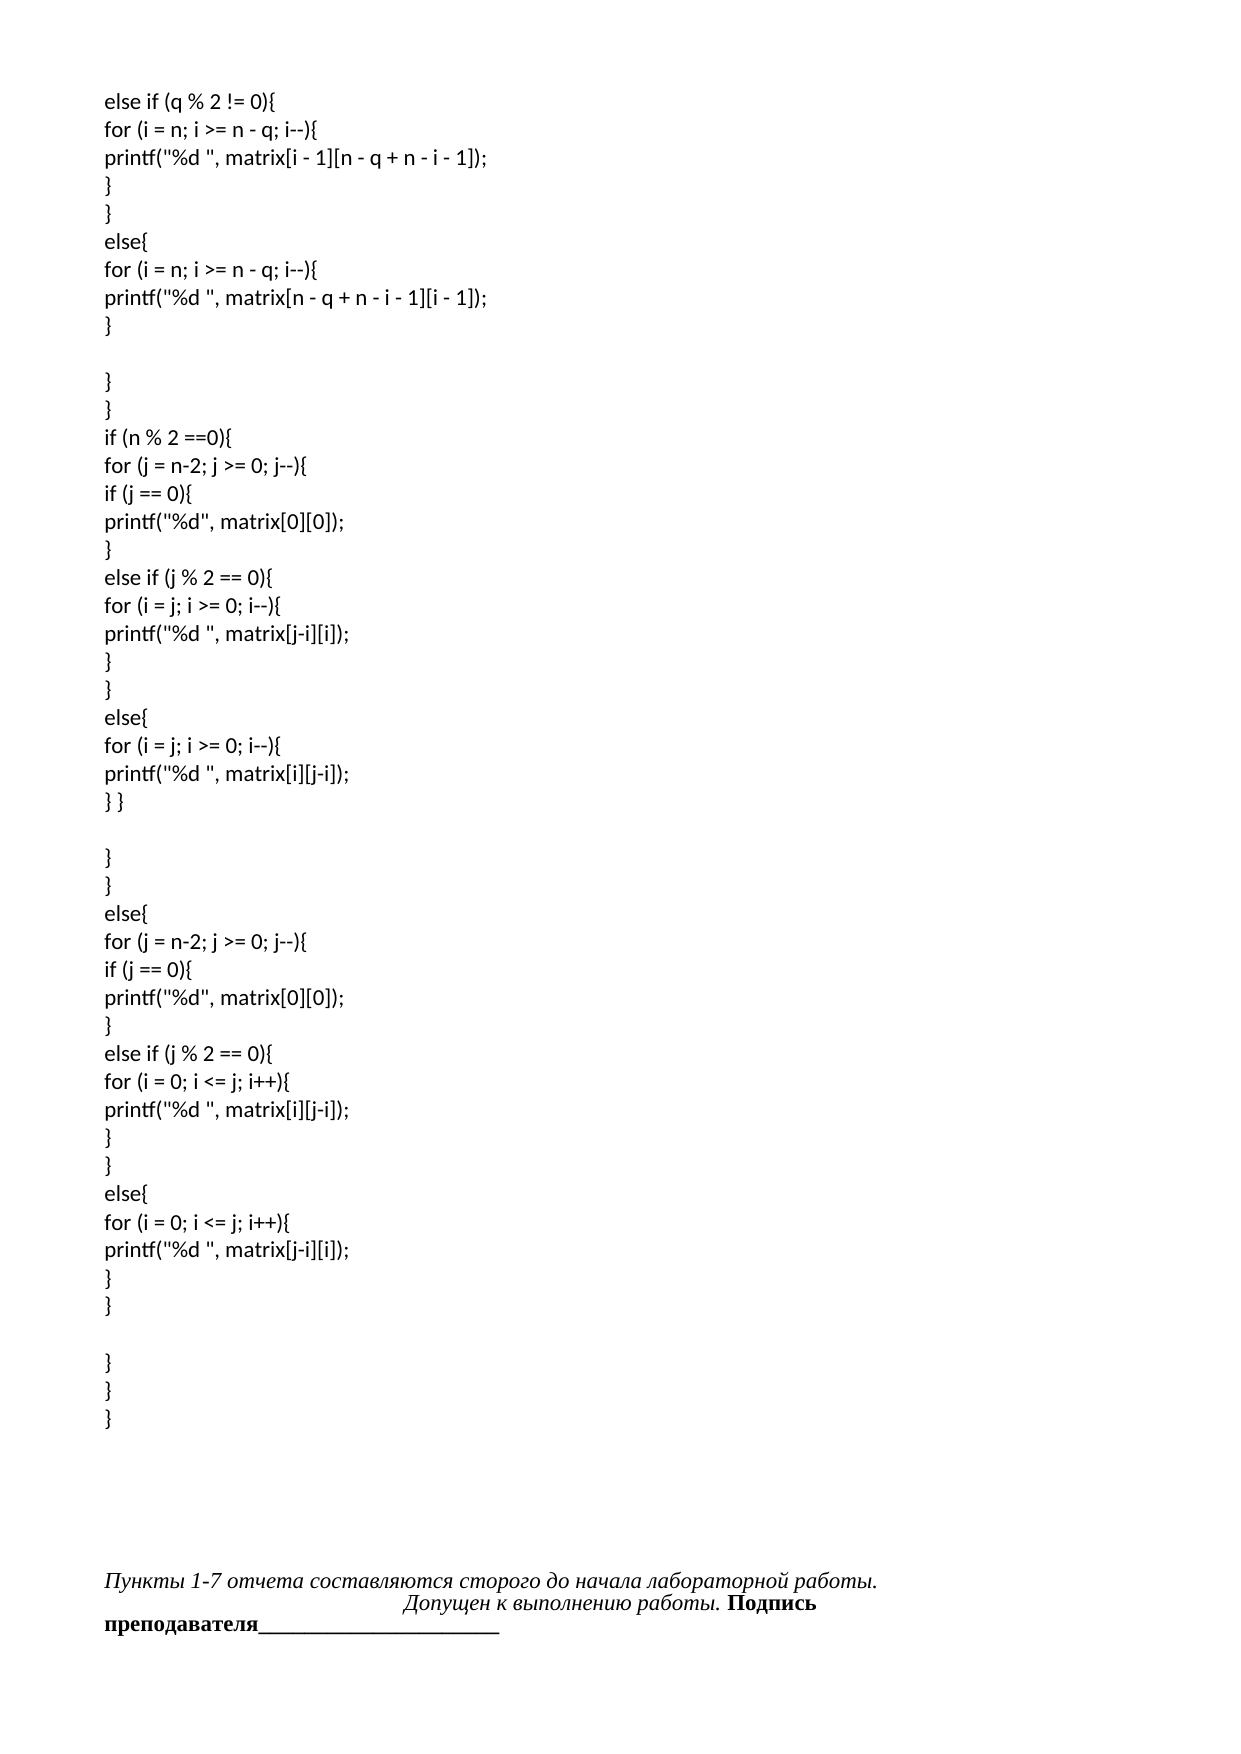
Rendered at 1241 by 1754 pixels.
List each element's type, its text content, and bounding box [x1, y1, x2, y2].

text } } [104, 787, 1173, 815]
text printf("%d", matrix[0][0]); [104, 507, 1173, 535]
text } [104, 871, 1173, 899]
text printf("%d ", matrix[j-i][i]); [104, 1236, 1173, 1264]
text printf("%d ", matrix[i][j-i]); [104, 1096, 1173, 1123]
text for (i = j; i >= 0; i--){ [104, 591, 1173, 619]
text } [104, 1264, 1173, 1292]
text } [104, 675, 1173, 703]
text printf("%d ", matrix[j-i][i]); [104, 619, 1173, 647]
text } [104, 367, 1173, 395]
text Пункты 1-7 отчета составляются сторого до начала лабораторной работы. [104, 1567, 1173, 1593]
text } [104, 1011, 1173, 1039]
text else if (q % 2 != 0){ [104, 87, 1173, 115]
text else{ [104, 1179, 1173, 1208]
text for (i = n; i >= n - q; i--){ [104, 115, 1173, 143]
text } [104, 647, 1173, 675]
text Допущен к выполнению работы. Подпись преподавателя_____________________ [104, 1593, 1173, 1636]
text for (i = j; i >= 0; i--){ [104, 731, 1173, 759]
text } [104, 395, 1173, 423]
text else{ [104, 703, 1173, 731]
text printf("%d ", matrix[i][j-i]); [104, 759, 1173, 787]
text if (j == 0){ [104, 955, 1173, 983]
text } [104, 1376, 1173, 1404]
text for (i = 0; i <= j; i++){ [104, 1208, 1173, 1236]
text } [104, 535, 1173, 563]
text printf("%d ", matrix[i - 1][n - q + n - i - 1]); [104, 143, 1173, 171]
text else{ [104, 227, 1173, 255]
text } [104, 199, 1173, 227]
text printf("%d ", matrix[n - q + n - i - 1][i - 1]); [104, 283, 1173, 311]
text } [104, 171, 1173, 199]
text } [104, 1152, 1173, 1179]
text } [104, 311, 1173, 339]
text } [104, 1292, 1173, 1320]
text for (i = 0; i <= j; i++){ [104, 1067, 1173, 1096]
text else if (j % 2 == 0){ [104, 563, 1173, 591]
text for (i = n; i >= n - q; i--){ [104, 255, 1173, 283]
text printf("%d", matrix[0][0]); [104, 983, 1173, 1011]
text if (j == 0){ [104, 479, 1173, 507]
text for (j = n-2; j >= 0; j--){ [104, 451, 1173, 479]
text else{ [104, 899, 1173, 927]
text if (n % 2 ==0){ [104, 423, 1173, 451]
text } [104, 1348, 1173, 1376]
text for (j = n-2; j >= 0; j--){ [104, 927, 1173, 955]
text } [104, 1404, 1173, 1432]
text } [104, 1123, 1173, 1152]
text } [104, 843, 1173, 871]
text else if (j % 2 == 0){ [104, 1039, 1173, 1067]
